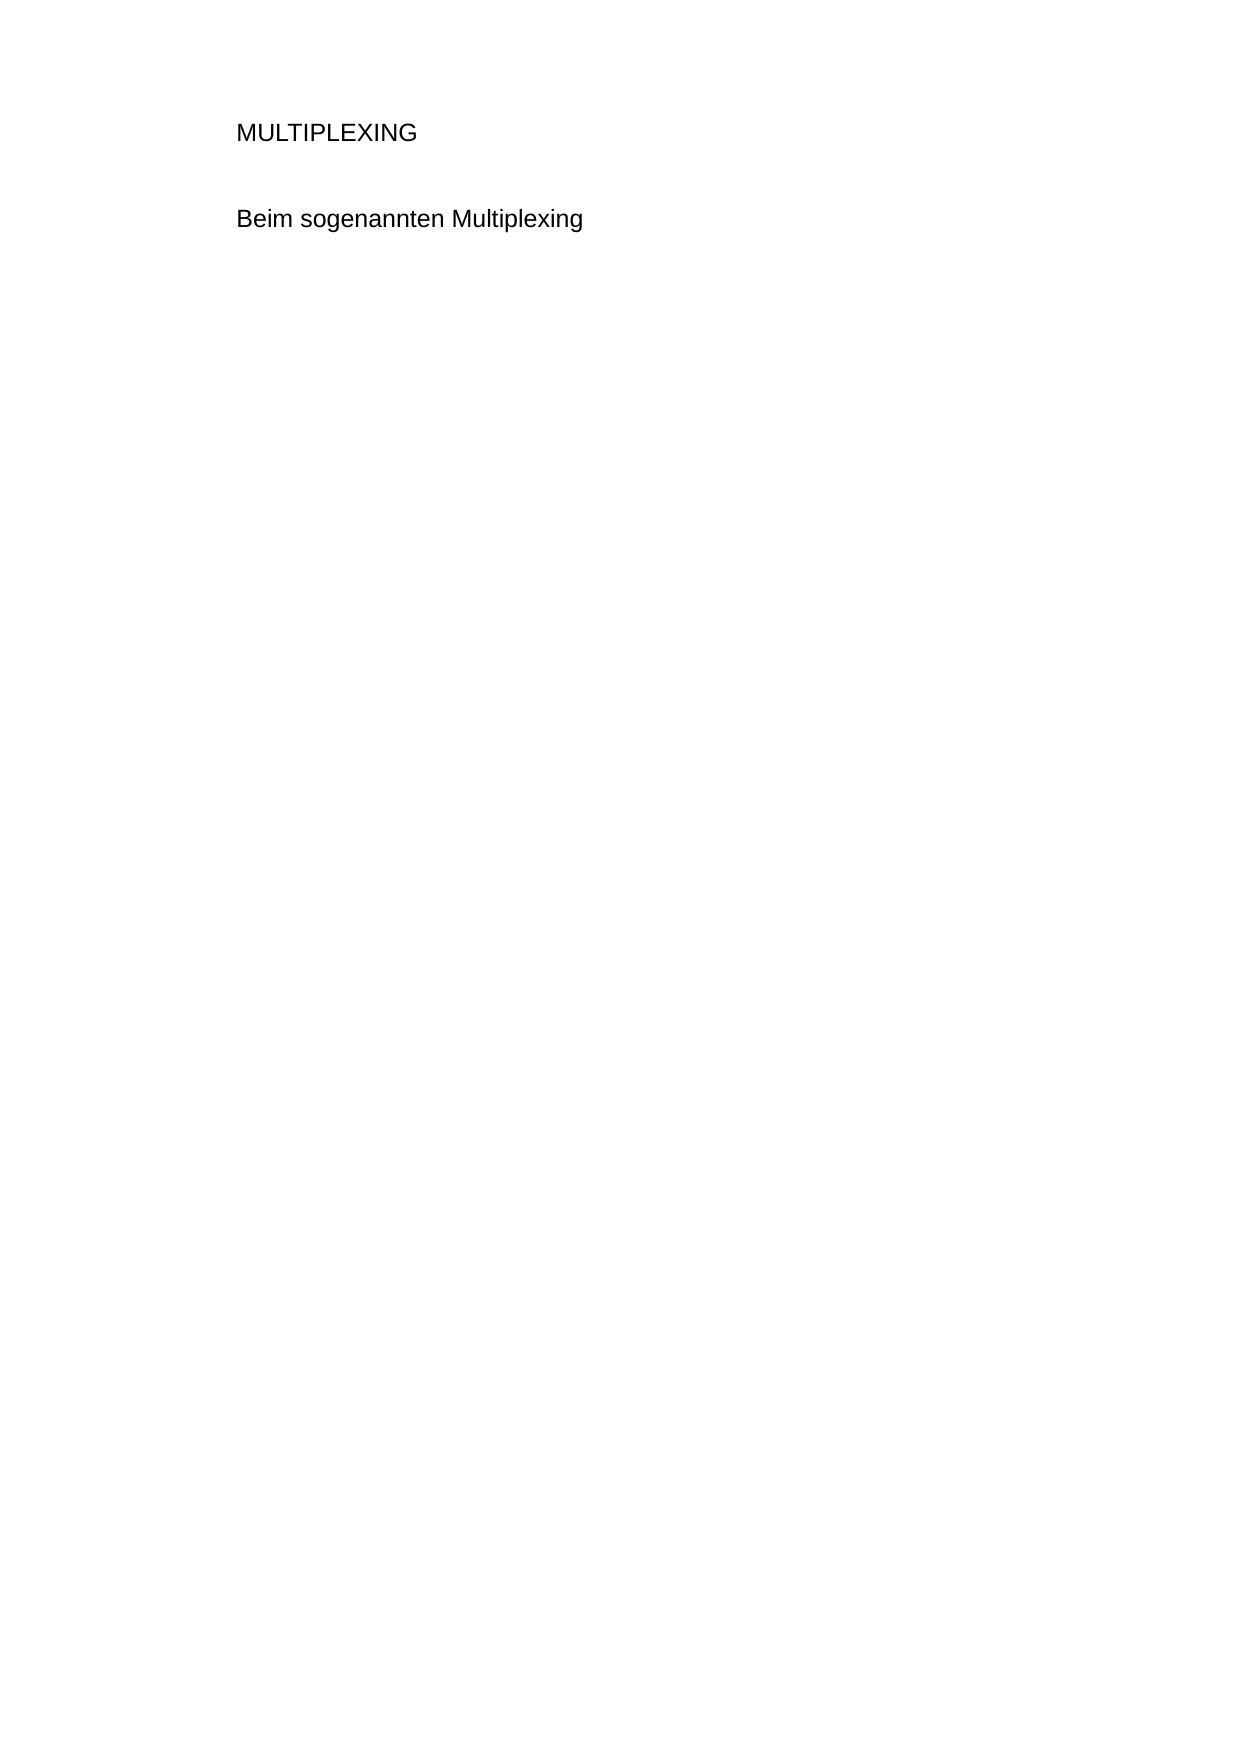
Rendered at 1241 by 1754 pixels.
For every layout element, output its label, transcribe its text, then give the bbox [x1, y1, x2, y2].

text MULTIPLEXING [236, 118, 1122, 147]
text Beim sogenannten Multiplexing [236, 204, 1122, 233]
